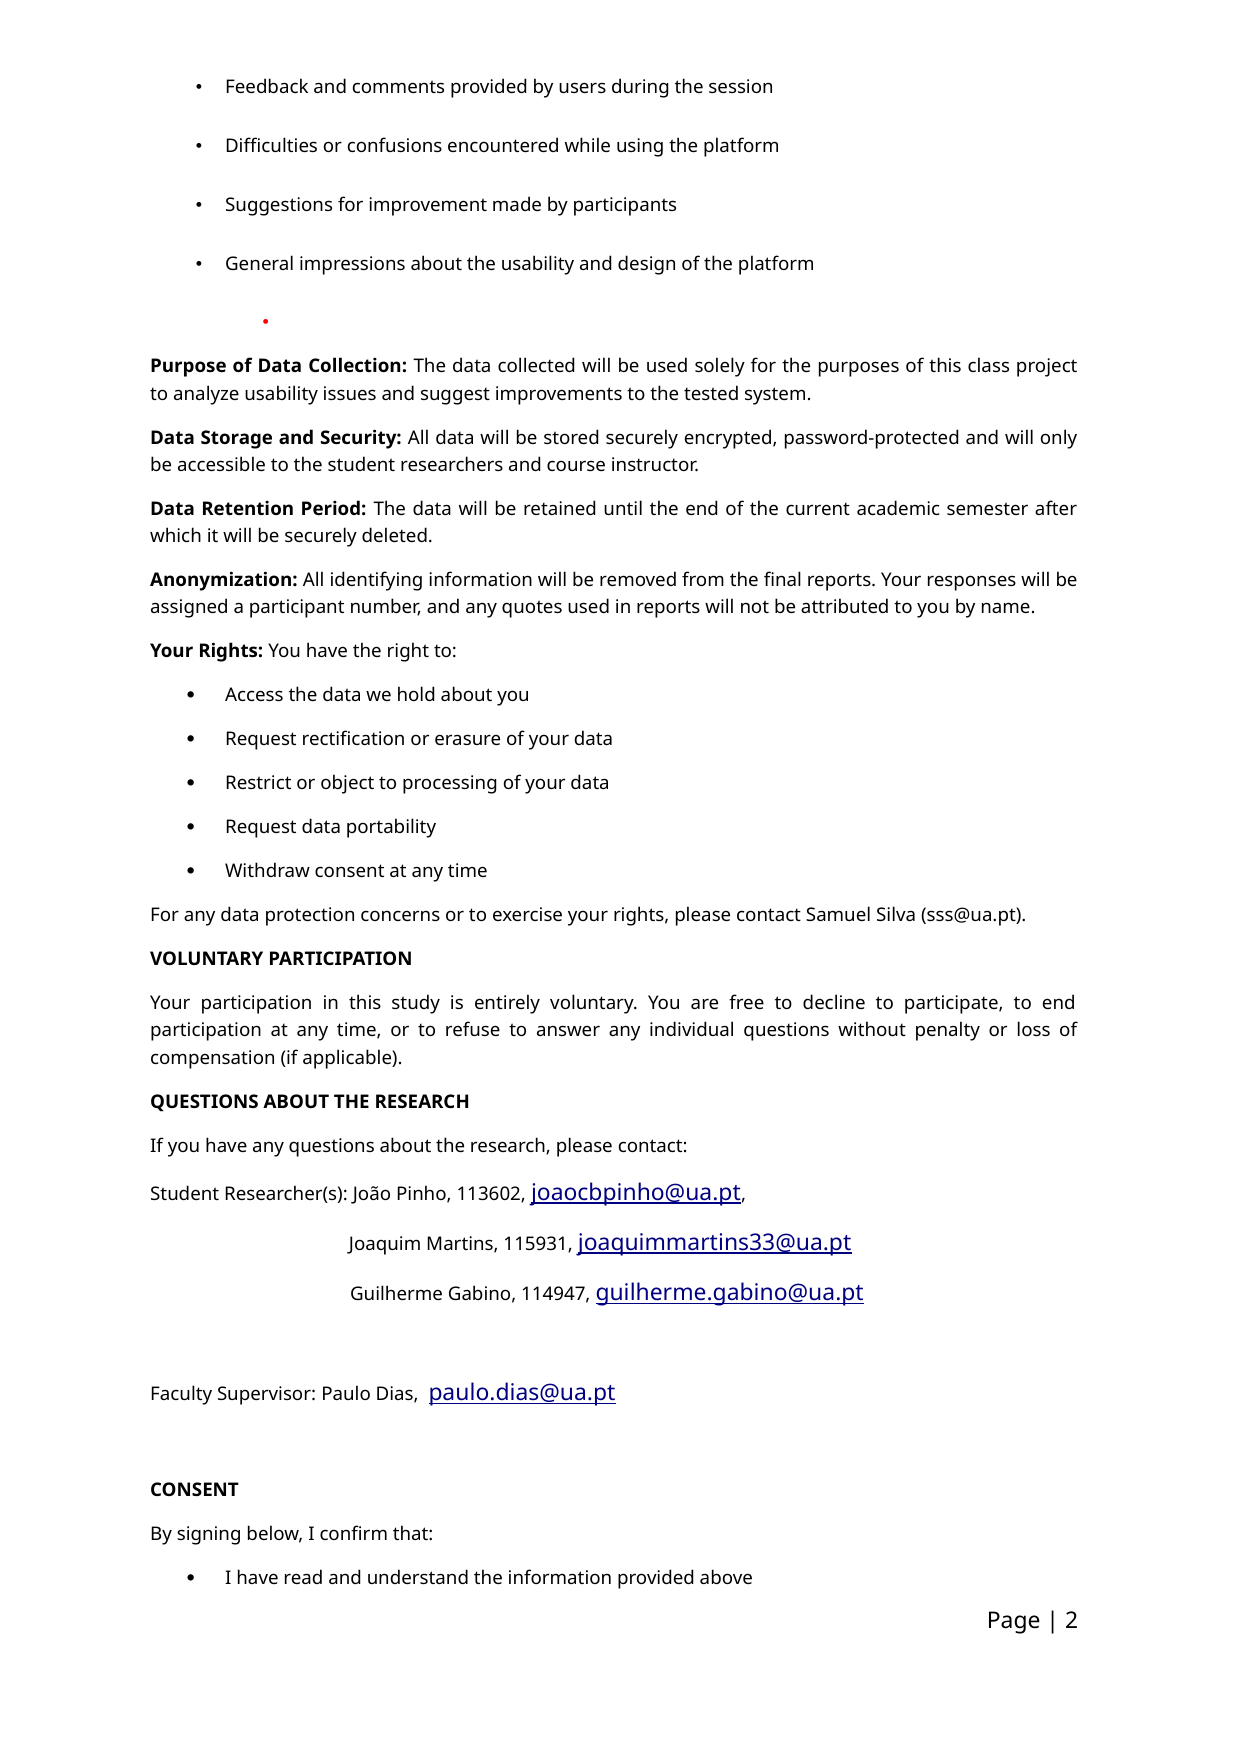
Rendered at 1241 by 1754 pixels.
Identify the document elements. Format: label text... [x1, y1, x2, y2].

text Faculty Supervisor: Paulo Dias, paulo.dias@ua.pt [150, 1376, 1078, 1407]
list Withdraw consent at any time [187, 857, 1078, 883]
list Difficulties or confusions encountered while using the platform [196, 132, 1078, 158]
list Request rectification or erasure of your data [187, 726, 1078, 751]
text If you have any questions about the research, please contact: [150, 1132, 1078, 1157]
text CONSENT [150, 1476, 1078, 1502]
text QUESTIONS ABOUT THE RESEARCH [150, 1088, 1078, 1113]
list Restrict or object to processing of your data [187, 769, 1078, 795]
list Request data portability [187, 813, 1078, 839]
list Suggestions for improvement made by participants [196, 191, 1078, 217]
text Your Rights: You have the right to: [150, 638, 1078, 663]
text Joaquim Martins, 115931, joaquimmartins33@ua.pt [150, 1226, 1078, 1257]
list I have read and understand the information provided above [187, 1564, 1078, 1590]
text By signing below, I confirm that: [150, 1520, 1078, 1546]
text Your participation in this study is entirely voluntary. You are free to decline to participate, to end participation at any time, or to refuse to answer any individual questions without penalty or loss of compensation (if applicable). [150, 989, 1078, 1069]
text Purpose of Data Collection: The data collected will be used solely for the purposes of this class project to analyze usability issues and suggest improvements to the tested system. [150, 353, 1078, 406]
text Data Storage and Security: All data will be stored securely encrypted, password-protected and will only be accessible to the student researchers and course instructor. [150, 424, 1078, 477]
list General impressions about the usability and design of the platform [196, 250, 1078, 276]
text Data Retention Period: The data will be retained until the end of the current academic semester after which it will be securely deleted. [150, 495, 1078, 548]
text Anonymization: All identifying information will be removed from the final reports. Your responses will be assigned a participant number, and any quotes used in reports will not be attributed to you by name. [150, 566, 1078, 619]
text Guilherme Gabino, 114947, guilherme.gabino@ua.pt [150, 1276, 1078, 1307]
text Student Researcher(s): João Pinho, 113602, joaocbpinho@ua.pt, [150, 1176, 1078, 1207]
text VOLUNTARY PARTICIPATION [150, 945, 1078, 971]
list Access the data we hold about you [187, 682, 1078, 707]
list Feedback and comments provided by users during the session [196, 74, 1078, 99]
text For any data protection concerns or to exercise your rights, please contact Samuel Silva (sss@ua.pt). [150, 901, 1078, 927]
